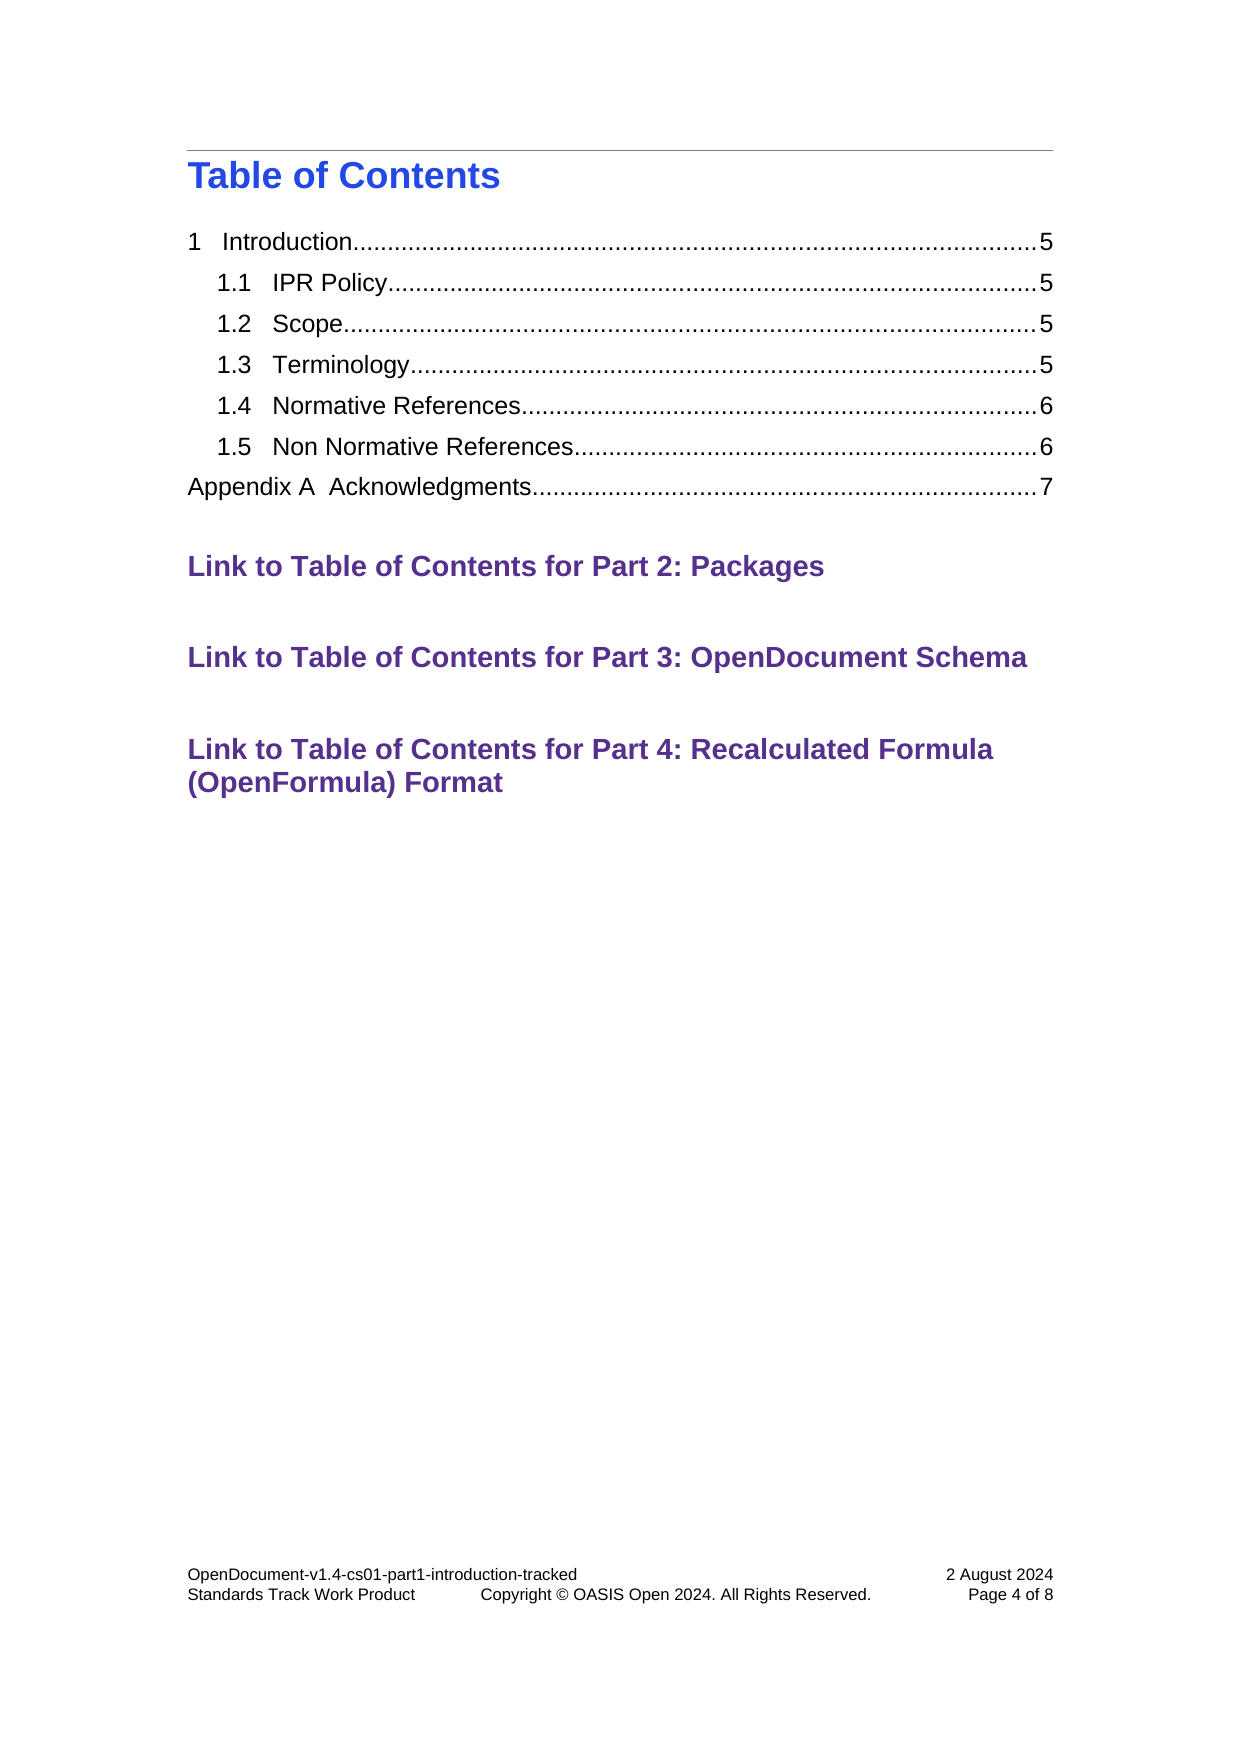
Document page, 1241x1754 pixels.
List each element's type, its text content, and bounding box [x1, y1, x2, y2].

text Link to Table of Contents for Part 3: OpenDocument Schema [187, 640, 1053, 674]
text 1 Introduction 5 [187, 227, 1053, 256]
text 1.1 IPR Policy 5 [217, 268, 1053, 297]
text Link to Table of Contents for Part 4: Recalculated Formula (OpenFormula) Format [187, 732, 1053, 799]
text Table of Contents [187, 151, 1053, 196]
text 1.2 Scope 5 [217, 309, 1053, 338]
text 1.5 Non Normative References 6 [217, 431, 1053, 460]
text 1.3 Terminology 5 [217, 350, 1053, 378]
text Appendix A Acknowledgments 7 [187, 472, 1053, 501]
text Link to Table of Contents for Part 2: Packages [187, 549, 1053, 583]
text 1.4 Normative References 6 [217, 391, 1053, 419]
